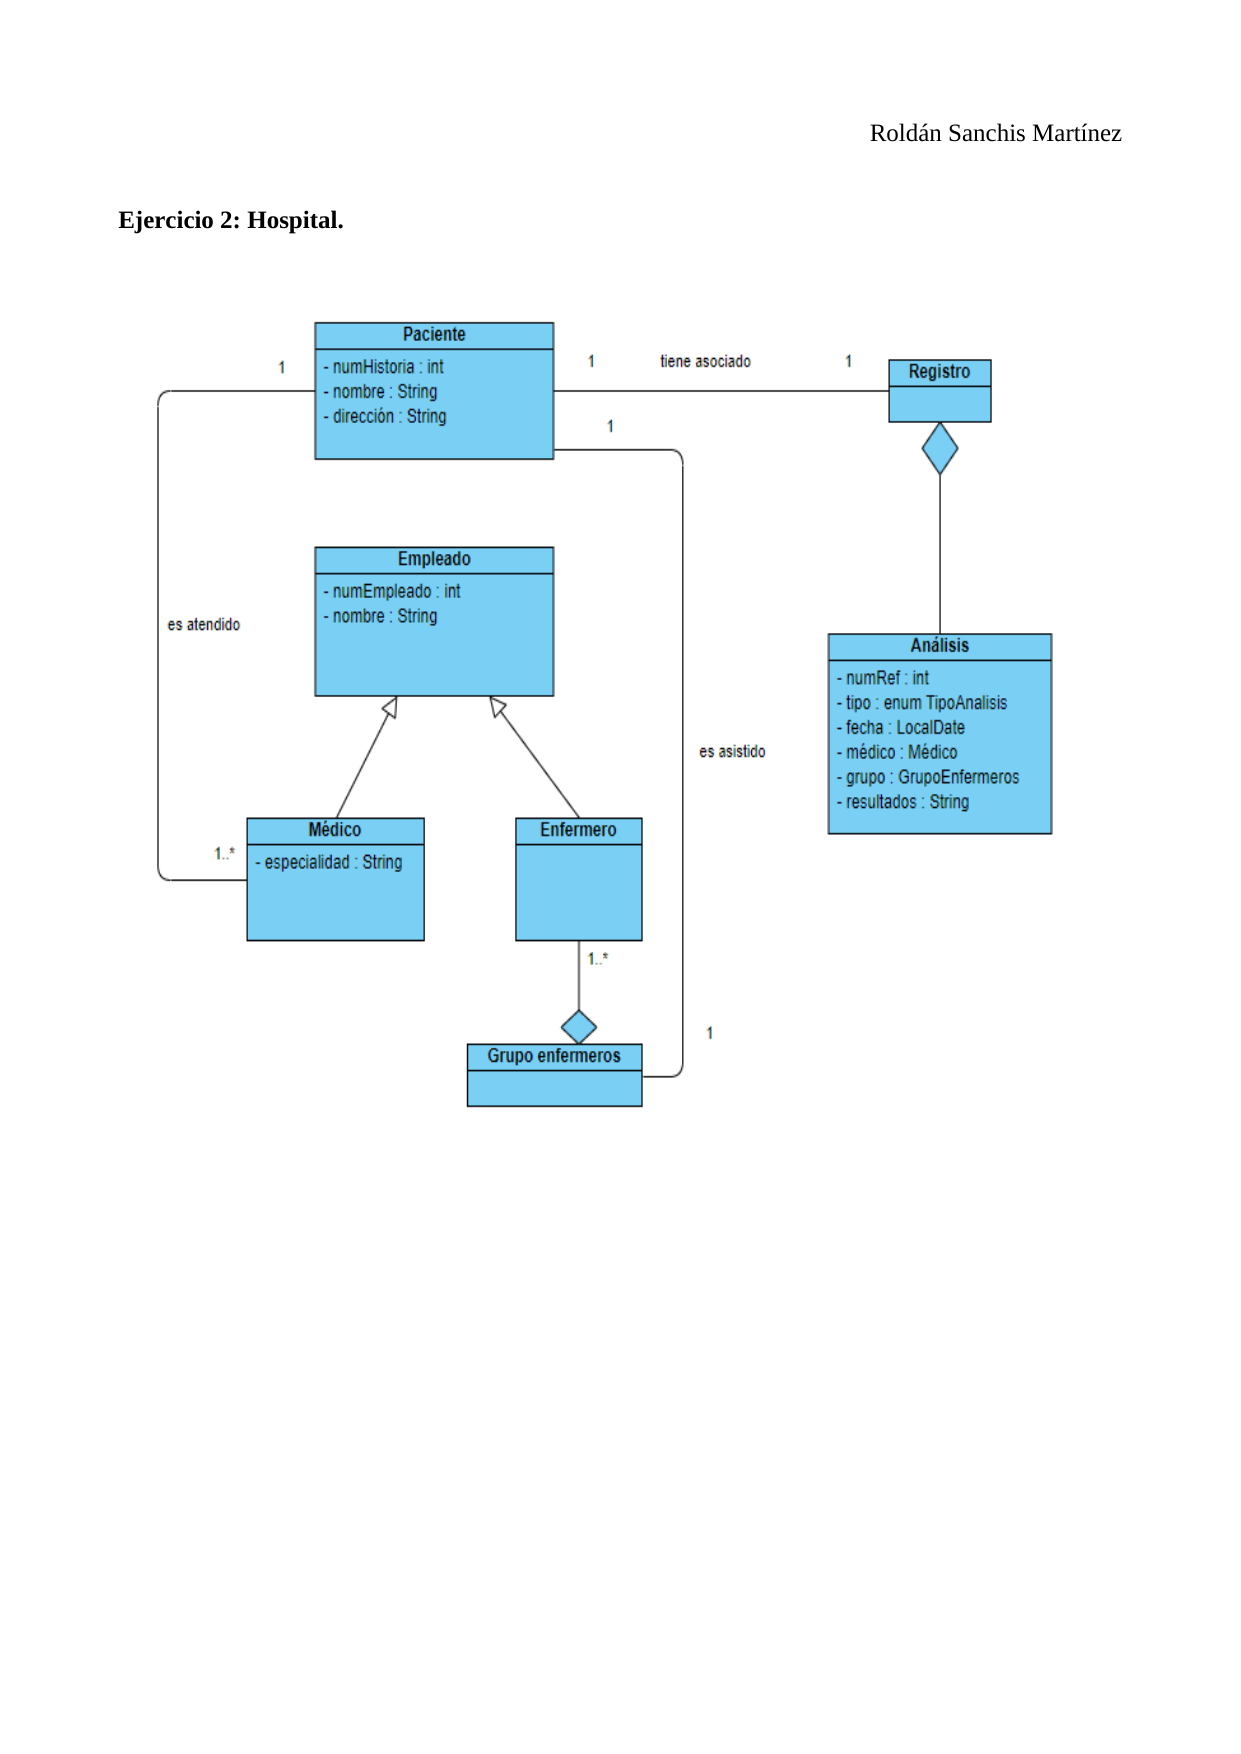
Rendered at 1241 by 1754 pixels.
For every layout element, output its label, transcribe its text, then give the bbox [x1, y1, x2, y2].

picture [118, 262, 1123, 1163]
text Ejercicio 2: Hospital. [118, 205, 1122, 234]
